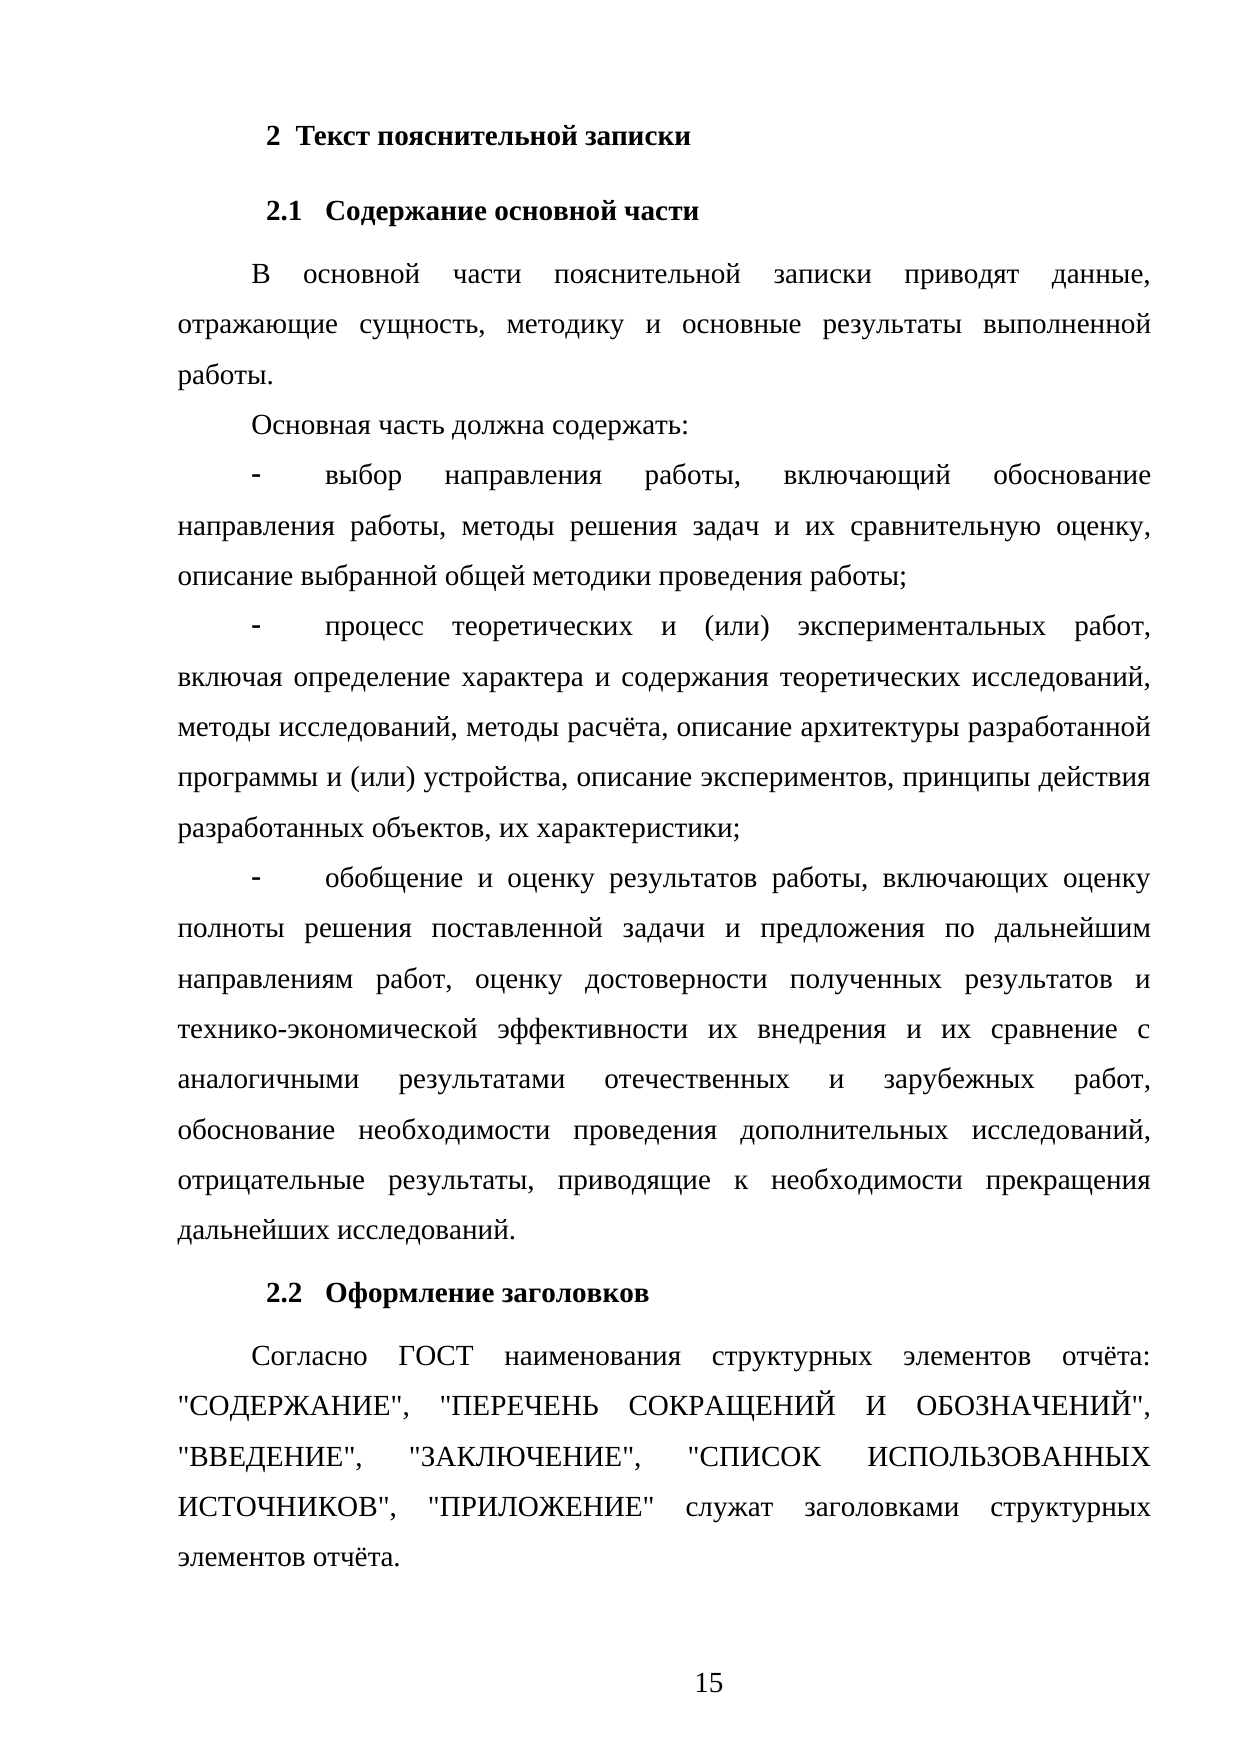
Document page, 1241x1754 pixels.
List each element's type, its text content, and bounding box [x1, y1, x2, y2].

subtitle Текст пояснительной записки [177, 118, 1152, 152]
subtitle Оформление заголовков [177, 1275, 1152, 1309]
list процесс теоретических и (или) экспериментальных работ, включая определение характера и содержания теоретических исследований, методы исследований, методы расчёта, описание архитектуры разработанной программы и (или) устройства, описание экспериментов, принципы действия разработанных объектов, их характеристики; [177, 608, 1152, 843]
list обобщение и оценку результатов работы, включающих оценку полноты решения поставленной задачи и предложения по дальнейшим направлениям работ, оценку достоверности полученных результатов и технико-экономической эффективности их внедрения и их сравнение с аналогичными результатами отечественных и зарубежных работ, обоснование необходимости проведения дополнительных исследований, отрицательные результаты, приводящие к необходимости прекращения дальнейших исследований. [177, 860, 1152, 1246]
text Согласно ГОСТ наименования структурных элементов отчёта: "СОДЕРЖАНИЕ", "ПЕРЕЧЕНЬ СОКРАЩЕНИЙ И ОБОЗНАЧЕНИЙ", "ВВЕДЕНИЕ", "ЗАКЛЮЧЕНИЕ", "СПИСОК ИСПОЛЬЗОВАННЫХ ИСТОЧНИКОВ", "ПРИЛОЖЕНИЕ" служат заголовками структурных элементов отчёта. [177, 1338, 1152, 1573]
text В основной части пояснительной записки приводят данные, отражающие сущность, методику и основные результаты выполненной работы. [177, 256, 1152, 390]
list выбор направления работы, включающий обоснование направления работы, методы решения задач и их сравнительную оценку, описание выбранной общей методики проведения работы; [177, 457, 1152, 592]
text Основная часть должна содержать: [177, 407, 1152, 441]
subtitle Содержание основной части [177, 193, 1152, 227]
